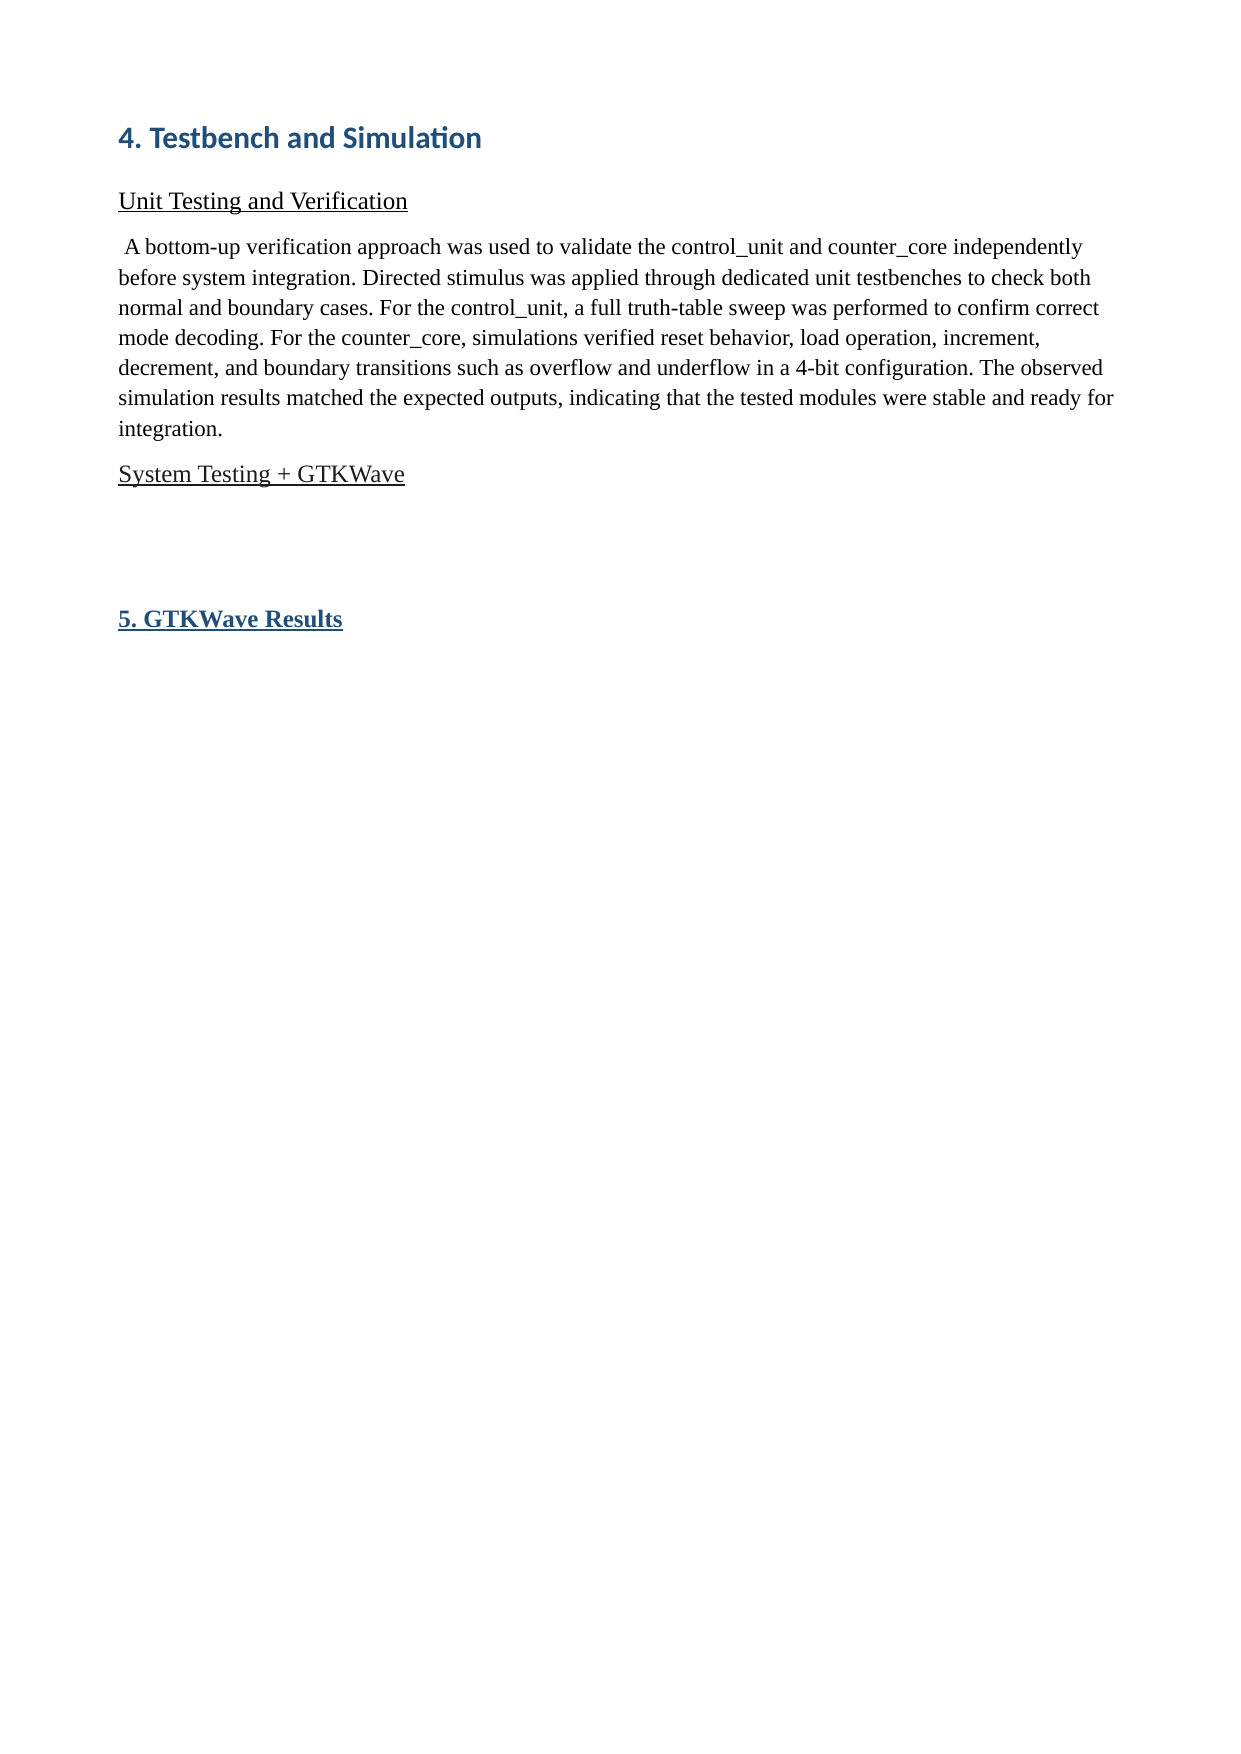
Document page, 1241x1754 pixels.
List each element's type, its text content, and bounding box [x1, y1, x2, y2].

text Unit Testing and Verification [118, 186, 1122, 214]
subtitle 4. Testbench and Simulation [118, 118, 1122, 156]
text A bottom-up verification approach was used to validate the control_unit and counter_core independently before system integration. Directed stimulus was applied through dedicated unit testbenches to check both normal and boundary cases. For the control_unit, a full truth-table sweep was performed to confirm correct mode decoding. For the counter_core, simulations verified reset behavior, load operation, increment, decrement, and boundary transitions such as overflow and underflow in a 4-bit configuration. The observed simulation results matched the expected outputs, indicating that the tested modules were stable and ready for integration. [118, 233, 1122, 441]
text System Testing + GTKWave [118, 459, 1122, 488]
subtitle 5. GTKWave Results [118, 604, 1122, 633]
